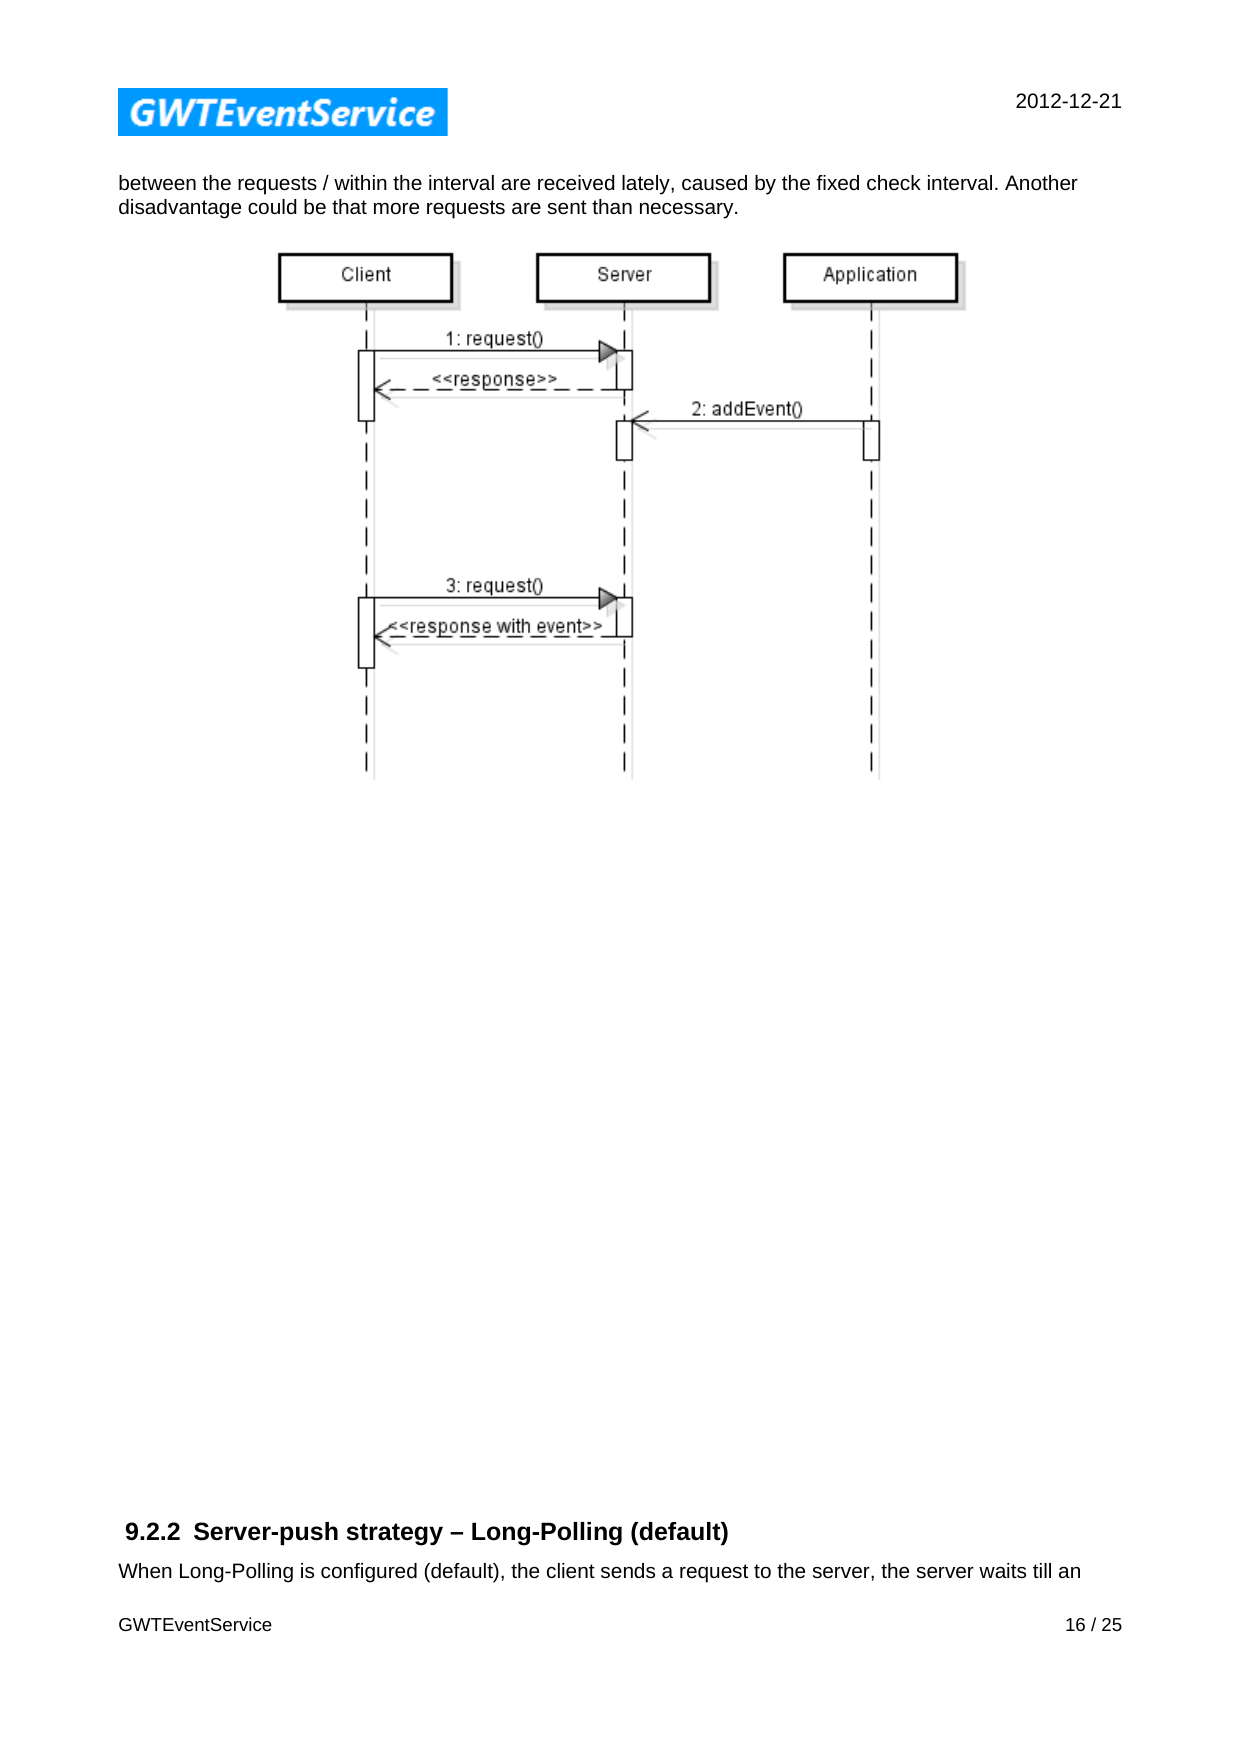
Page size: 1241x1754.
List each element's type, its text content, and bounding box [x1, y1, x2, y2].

picture [118, 88, 448, 136]
text When Long-Polling is configured (default), the client sends a request to the server, the server waits till an [118, 1558, 1122, 1582]
text between the requests / within the interval are received lately, caused by the fixed check interval. Another disadvantage could be that more requests are sent than necessary. [118, 171, 1122, 219]
picture [269, 247, 971, 791]
subtitle Server-push strategy – Long-Polling (default) [118, 1517, 1122, 1546]
